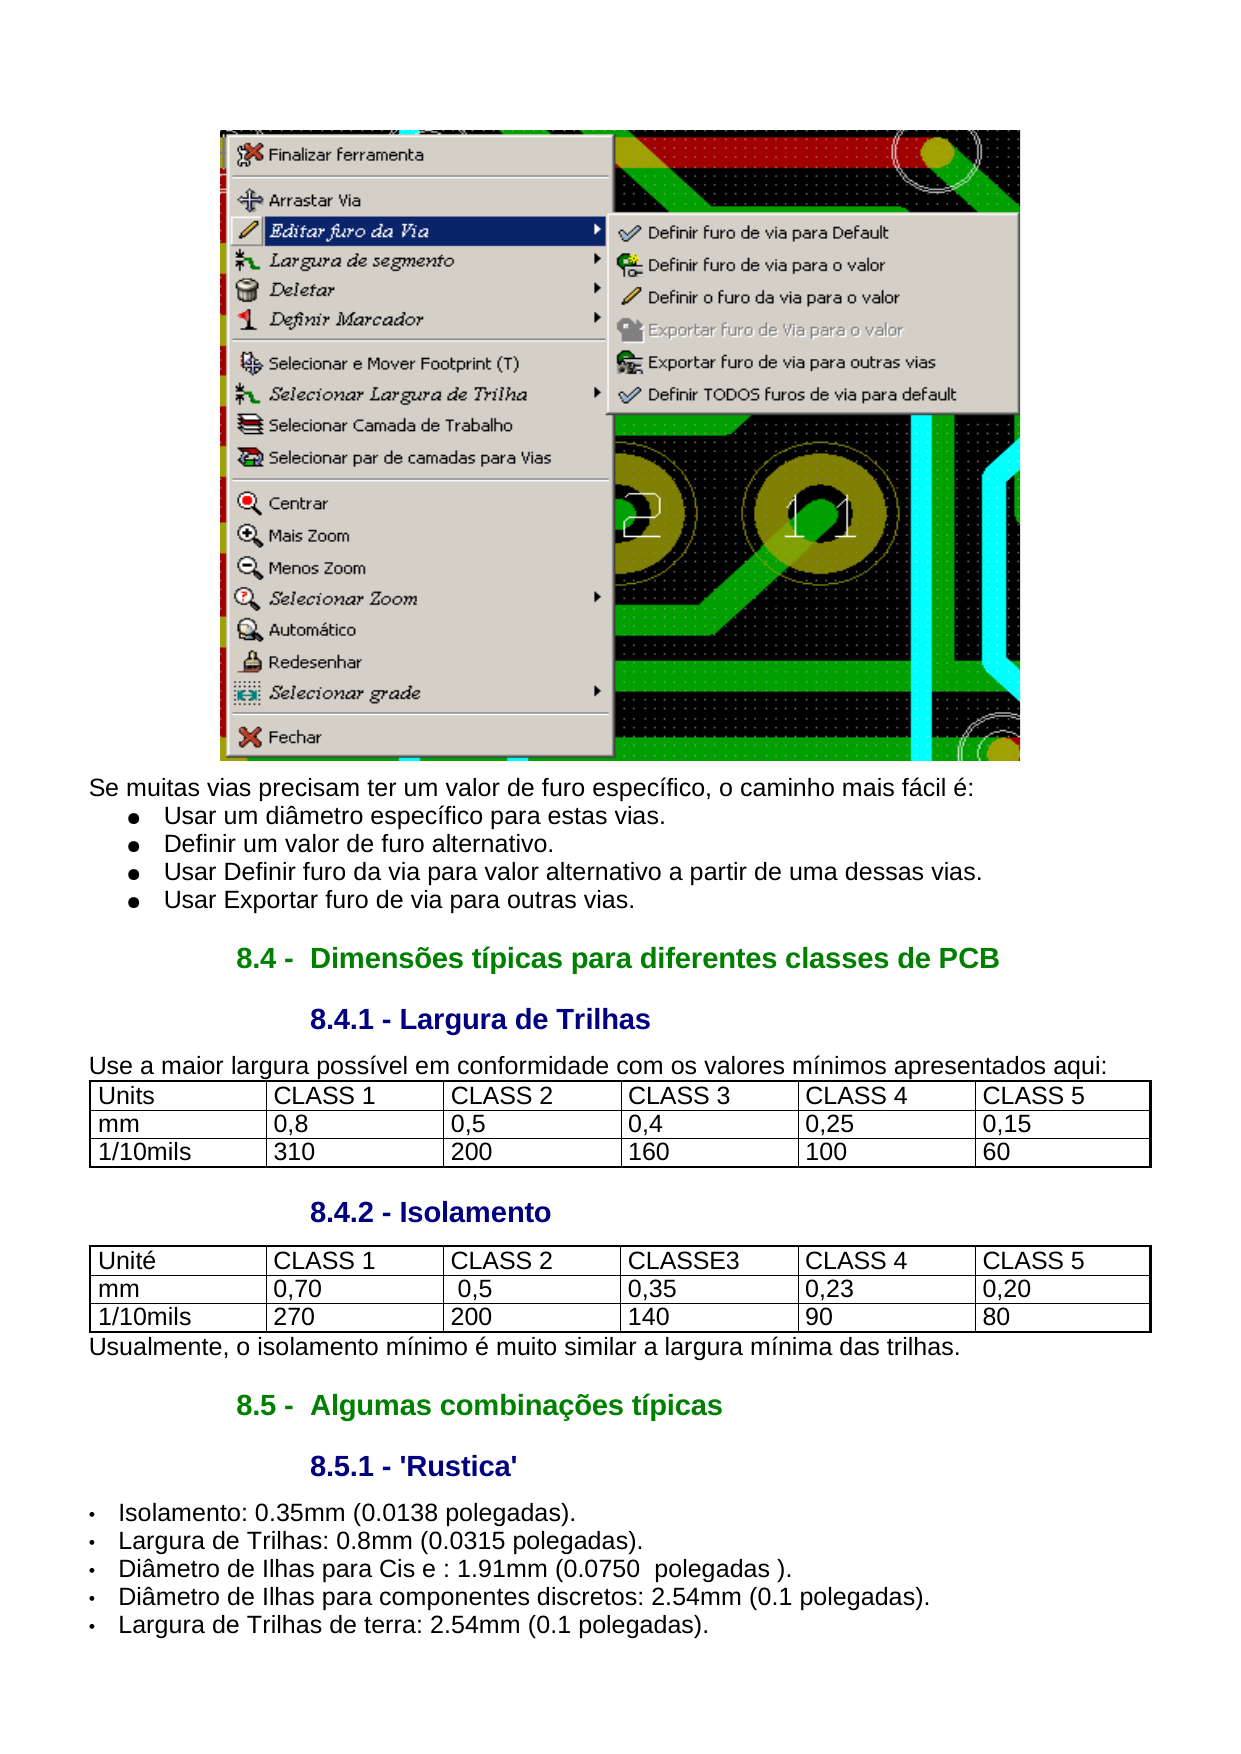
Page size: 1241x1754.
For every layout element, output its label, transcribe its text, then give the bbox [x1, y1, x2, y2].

table_cell 100 [799, 1139, 975, 1166]
list Diâmetro de Ilhas para componentes discretos: 2.54mm (0.1 polegadas). [88, 1583, 1152, 1611]
table_cell 0,35 [621, 1276, 798, 1303]
subtitle Algumas combinações típicas [162, 1389, 1152, 1422]
table_cell 310 [267, 1139, 443, 1166]
text Usualmente, o isolamento mínimo é muito similar a largura mínima das trilhas. [88, 1333, 1152, 1361]
table_cell mm [91, 1276, 266, 1303]
table_cell 0,70 [267, 1276, 443, 1303]
table_header CLASS 3 [622, 1082, 798, 1110]
table_cell 0,5 [444, 1276, 620, 1303]
list Usar Definir furo da via para valor alternativo a partir de uma dessas vias. [126, 858, 1152, 886]
list Usar um diâmetro específico para estas vias. [126, 802, 1152, 830]
list Largura de Trilhas: 0.8mm (0.0315 polegadas). [88, 1527, 1152, 1554]
table_cell mm [91, 1111, 266, 1138]
list Usar Exportar furo de via para outras vias. [126, 886, 1152, 914]
table_header CLASS 1 [267, 1247, 443, 1275]
table_header CLASS 5 [976, 1247, 1149, 1275]
table_cell 0,25 [799, 1111, 975, 1138]
table_cell 0,15 [976, 1111, 1149, 1138]
table_cell 1/10mils [91, 1304, 266, 1331]
table_header Unité [91, 1247, 266, 1275]
table_cell 0,20 [976, 1276, 1149, 1303]
table_cell 60 [976, 1139, 1149, 1166]
table_cell 1/10mils [91, 1139, 266, 1166]
subtitle 'Rustica' [236, 1450, 1152, 1482]
table_cell 0,5 [444, 1111, 621, 1138]
table_header CLASSE3 [621, 1247, 798, 1275]
list Largura de Trilhas de terra: 2.54mm (0.1 polegadas). [88, 1611, 1152, 1639]
subtitle Isolamento [236, 1196, 1152, 1228]
table_header CLASS 5 [976, 1082, 1149, 1110]
text Use a maior largura possível em conformidade com os valores mínimos apresentados aqui: [88, 1052, 1152, 1079]
subtitle Dimensões típicas para diferentes classes de PCB [162, 942, 1152, 975]
list Isolamento: 0.35mm (0.0138 polegadas). [88, 1498, 1152, 1527]
table_header CLASS 1 [267, 1082, 443, 1110]
table_cell 90 [799, 1304, 975, 1331]
table_header CLASS 2 [444, 1082, 621, 1110]
table_header Units [91, 1082, 266, 1110]
text Se muitas vias precisam ter um valor de furo específico, o caminho mais fácil é: [88, 774, 1152, 802]
table_cell 0,8 [267, 1111, 443, 1138]
picture [220, 130, 1020, 761]
table_header CLASS 2 [444, 1247, 620, 1275]
table_cell 140 [621, 1304, 798, 1331]
subtitle Largura de Trilhas [236, 1003, 1152, 1035]
list Definir um valor de furo alternativo. [126, 830, 1152, 858]
table_cell 0,4 [622, 1111, 798, 1138]
table_cell 200 [444, 1139, 621, 1166]
table_cell 0,23 [799, 1276, 975, 1303]
table_cell 200 [444, 1304, 620, 1331]
table_cell 80 [976, 1304, 1149, 1331]
table_cell 270 [267, 1304, 443, 1331]
list Diâmetro de Ilhas para Cis e : 1.91mm (0.0750 polegadas ). [88, 1554, 1152, 1583]
table_header CLASS 4 [799, 1082, 975, 1110]
table_cell 160 [622, 1139, 798, 1166]
table_header CLASS 4 [799, 1247, 975, 1275]
